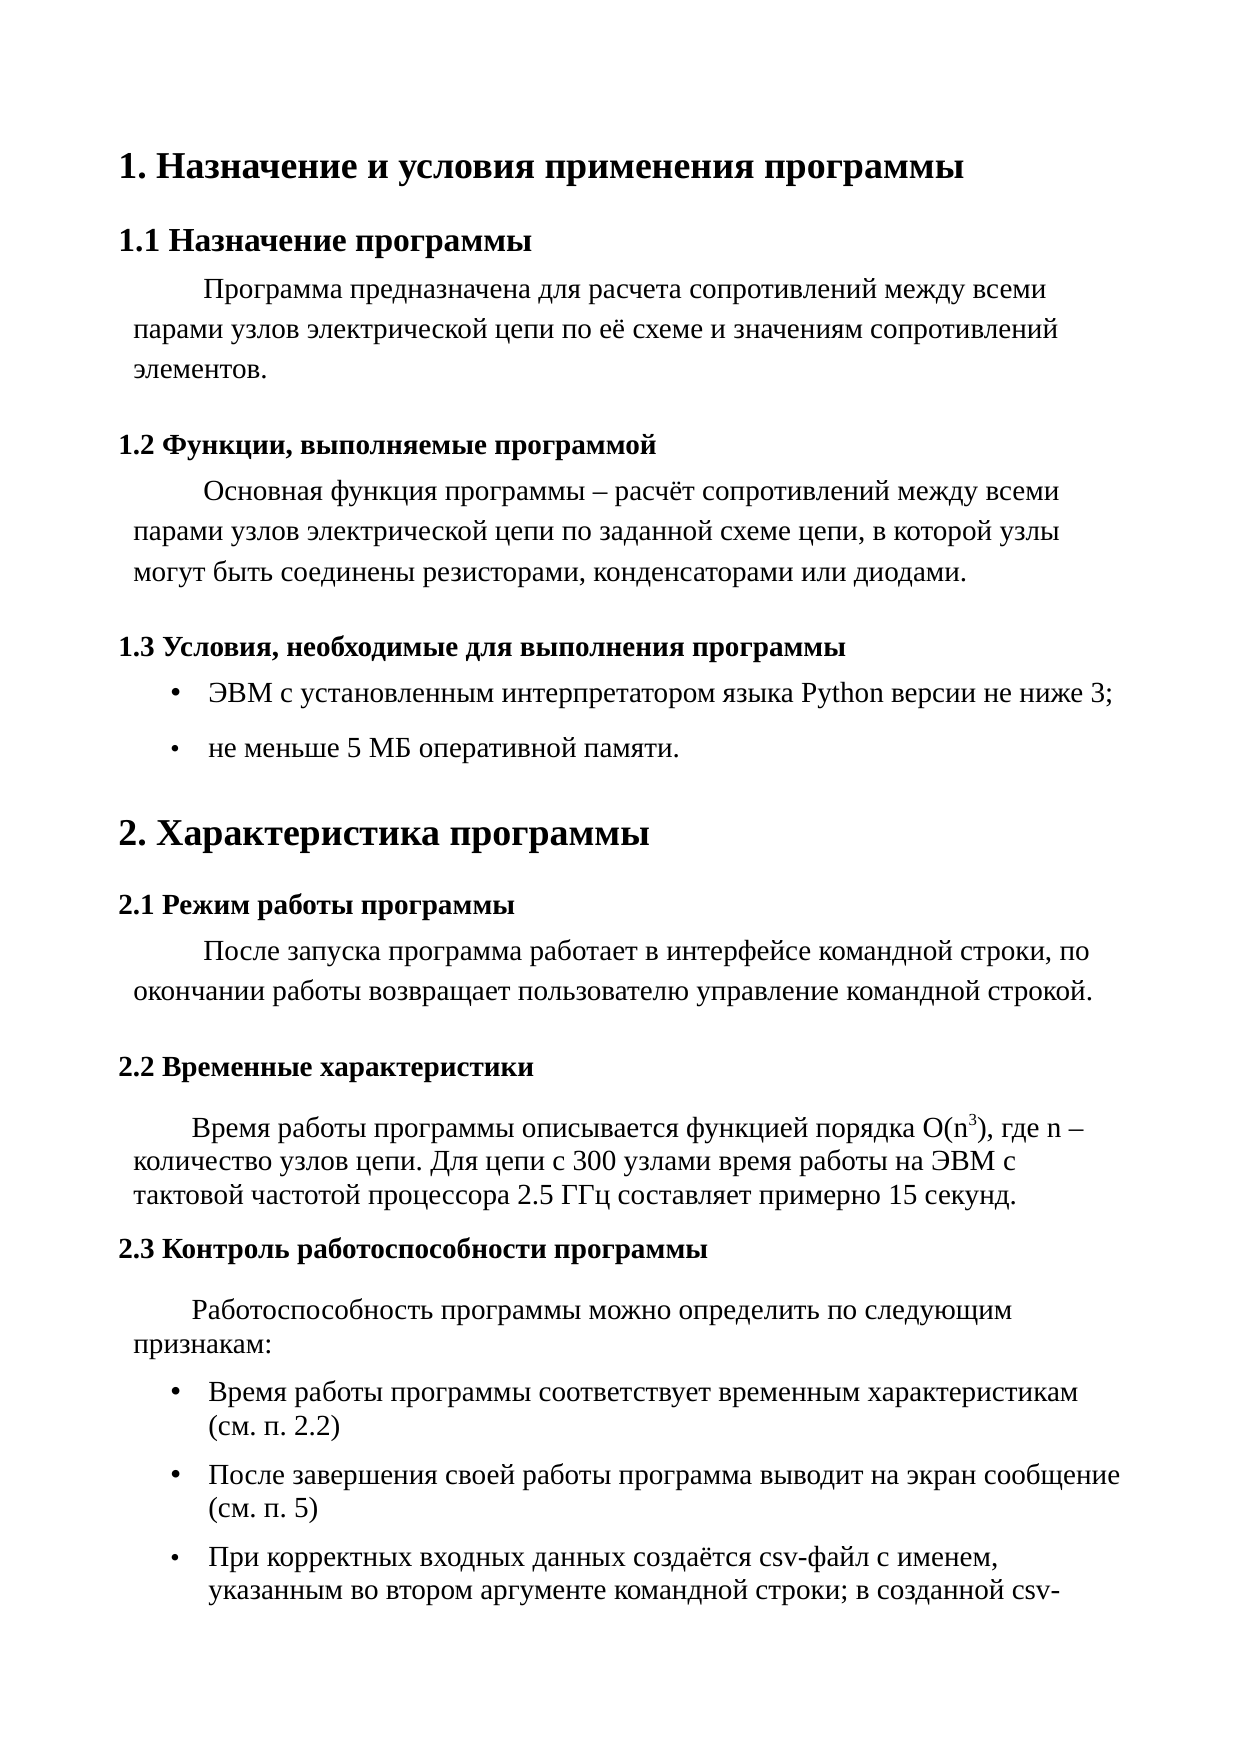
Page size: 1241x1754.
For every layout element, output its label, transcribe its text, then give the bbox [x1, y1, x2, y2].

text Работоспособность программы можно определить по следующим признакам: [133, 1292, 1107, 1359]
text Время работы программы описывается функцией порядка O(n3), где n – количество узлов цепи. Для цепи с 300 узлами время работы на ЭВМ с тактовой частотой процессора 2.5 ГГц составляет примерно 15 секунд. [133, 1110, 1107, 1211]
subtitle 2. Характеристика программы [118, 810, 1122, 854]
subtitle 2.3 Контроль работоспособности программы [118, 1231, 1122, 1265]
text После запуска программа работает в интерфейсе командной строки, по окончании работы возвращает пользователю управление командной строкой. [133, 933, 1107, 1007]
list После завершения своей работы программа выводит на экран сообщение (см. п. 5) [171, 1457, 1122, 1524]
list не меньше 5 МБ оперативной памяти. [171, 730, 1122, 764]
text Основная функция программы – расчёт сопротивлений между всеми парами узлов электрической цепи по заданной схеме цепи, в которой узлы могут быть соединены резисторами, конденсаторами или диодами. [133, 473, 1107, 587]
subtitle 2.1 Режим работы программы [118, 887, 1122, 921]
subtitle 2.2 Временные характеристики [118, 1049, 1122, 1082]
subtitle 1.2 Функции, выполняемые программой [118, 427, 1122, 461]
list ЭВМ с установленным интерпретатором языка Python версии не ниже 3; [171, 675, 1122, 709]
subtitle 1. Назначение и условия применения программы [118, 143, 1122, 187]
list Время работы программы соответствует временным характеристикам (см. п. 2.2) [171, 1374, 1122, 1442]
subtitle 1.3 Условия, необходимые для выполнения программы [118, 629, 1122, 663]
list При корректных входных данных создаётся csv-файл с именем, указанным во втором аргументе командной строки; в созданной csv- [171, 1539, 1122, 1606]
subtitle 1.1 Назначение программы [118, 220, 1122, 259]
text Программа предназначена для расчета сопротивлений между всеми парами узлов электрической цепи по её схеме и значениям сопротивлений элементов. [133, 271, 1107, 385]
